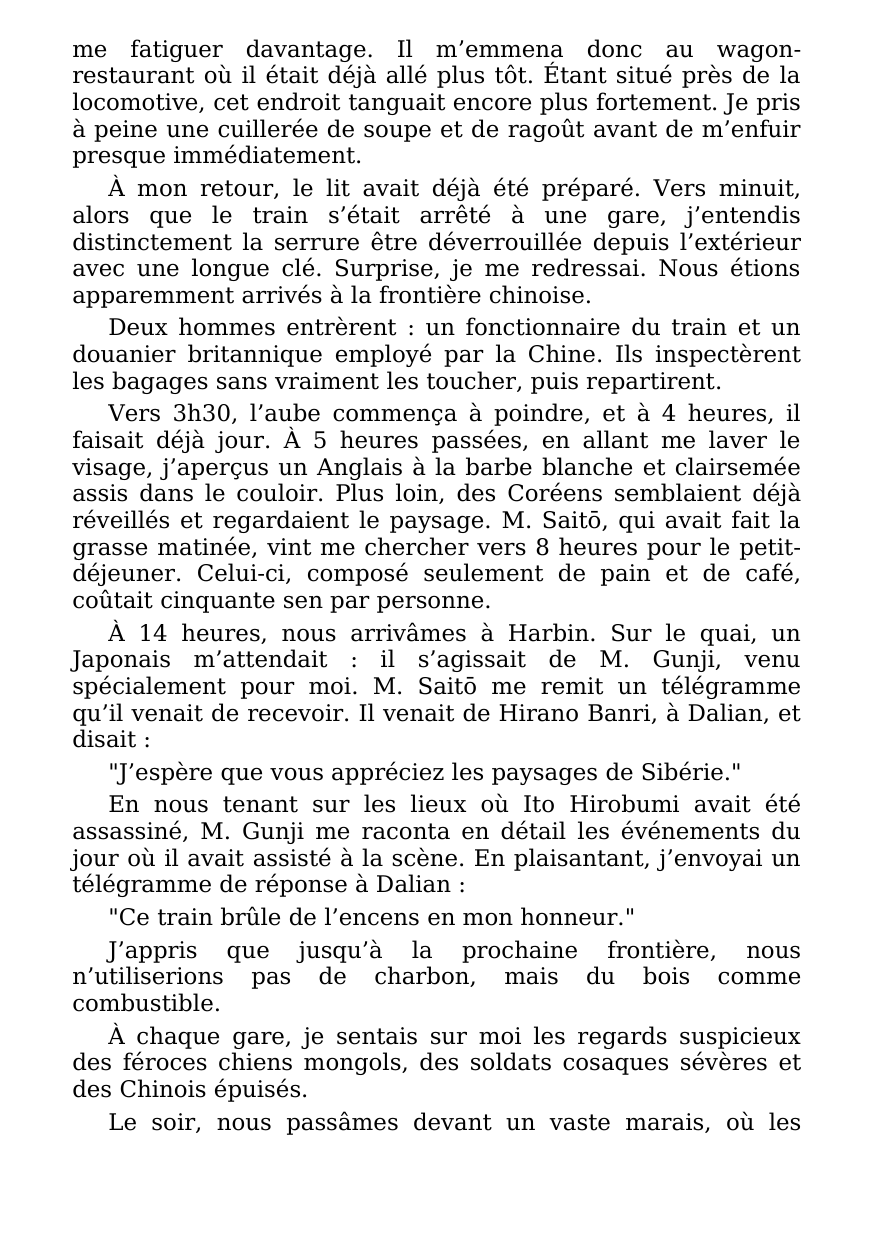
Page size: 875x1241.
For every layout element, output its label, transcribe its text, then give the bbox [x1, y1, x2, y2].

text Deux hommes entrèrent : un fonctionnaire du train et un douanier britannique employé par la Chine. Ils inspectèrent les bagages sans vraiment les toucher, puis repartirent. [72, 314, 802, 394]
text "J’espère que vous appréciez les paysages de Sibérie." [72, 759, 802, 786]
text J’appris que jusqu’à la prochaine frontière, nous n’utiliserions pas de charbon, mais du bois comme combustible. [72, 937, 802, 1017]
text À chaque gare, je sentais sur moi les regards suspicieux des féroces chiens mongols, des soldats cosaques sévères et des Chinois épuisés. [72, 1023, 802, 1103]
text En nous tenant sur les lieux où Ito Hirobumi avait été assassiné, M. Gunji me raconta en détail les événements du jour où il avait assisté à la scène. En plaisantant, j’envoyai un télégramme de réponse à Dalian : [72, 792, 802, 898]
text Vers 3h30, l’aube commença à poindre, et à 4 heures, il faisait déjà jour. À 5 heures passées, en allant me laver le visage, j’aperçus un Anglais à la barbe blanche et clairsemée assis dans le couloir. Plus loin, des Coréens semblaient déjà réveillés et regardaient le paysage. M. Saitō, qui avait fait la grasse matinée, vint me chercher vers 8 heures pour le petit-déjeuner. Celui-ci, composé seulement de pain et de café, coûtait cinquante sen par personne. [72, 401, 802, 614]
text À 14 heures, nous arrivâmes à Harbin. Sur le quai, un Japonais m’attendait : il s’agissait de M. Gunji, venu spécialement pour moi. M. Saitō me remit un télégramme qu’il venait de recevoir. Il venait de Hirano Banri, à Dalian, et disait : [72, 620, 802, 753]
text "Ce train brûle de l’encens en mon honneur." [72, 904, 802, 931]
text Le soir, nous passâmes devant un vaste marais, où les [72, 1109, 802, 1135]
text me fatiguer davantage. Il m’emmena donc au wagon-restaurant où il était déjà allé plus tôt. Étant situé près de la locomotive, cet endroit tanguait encore plus fortement. Je pris à peine une cuillerée de soupe et de ragoût avant de m’enfuir presque immédiatement. [72, 36, 802, 169]
text À mon retour, le lit avait déjà été préparé. Vers minuit, alors que le train s’était arrêté à une gare, j’entendis distinctement la serrure être déverrouillée depuis l’extérieur avec une longue clé. Surprise, je me redressai. Nous étions apparemment arrivés à la frontière chinoise. [72, 175, 802, 309]
